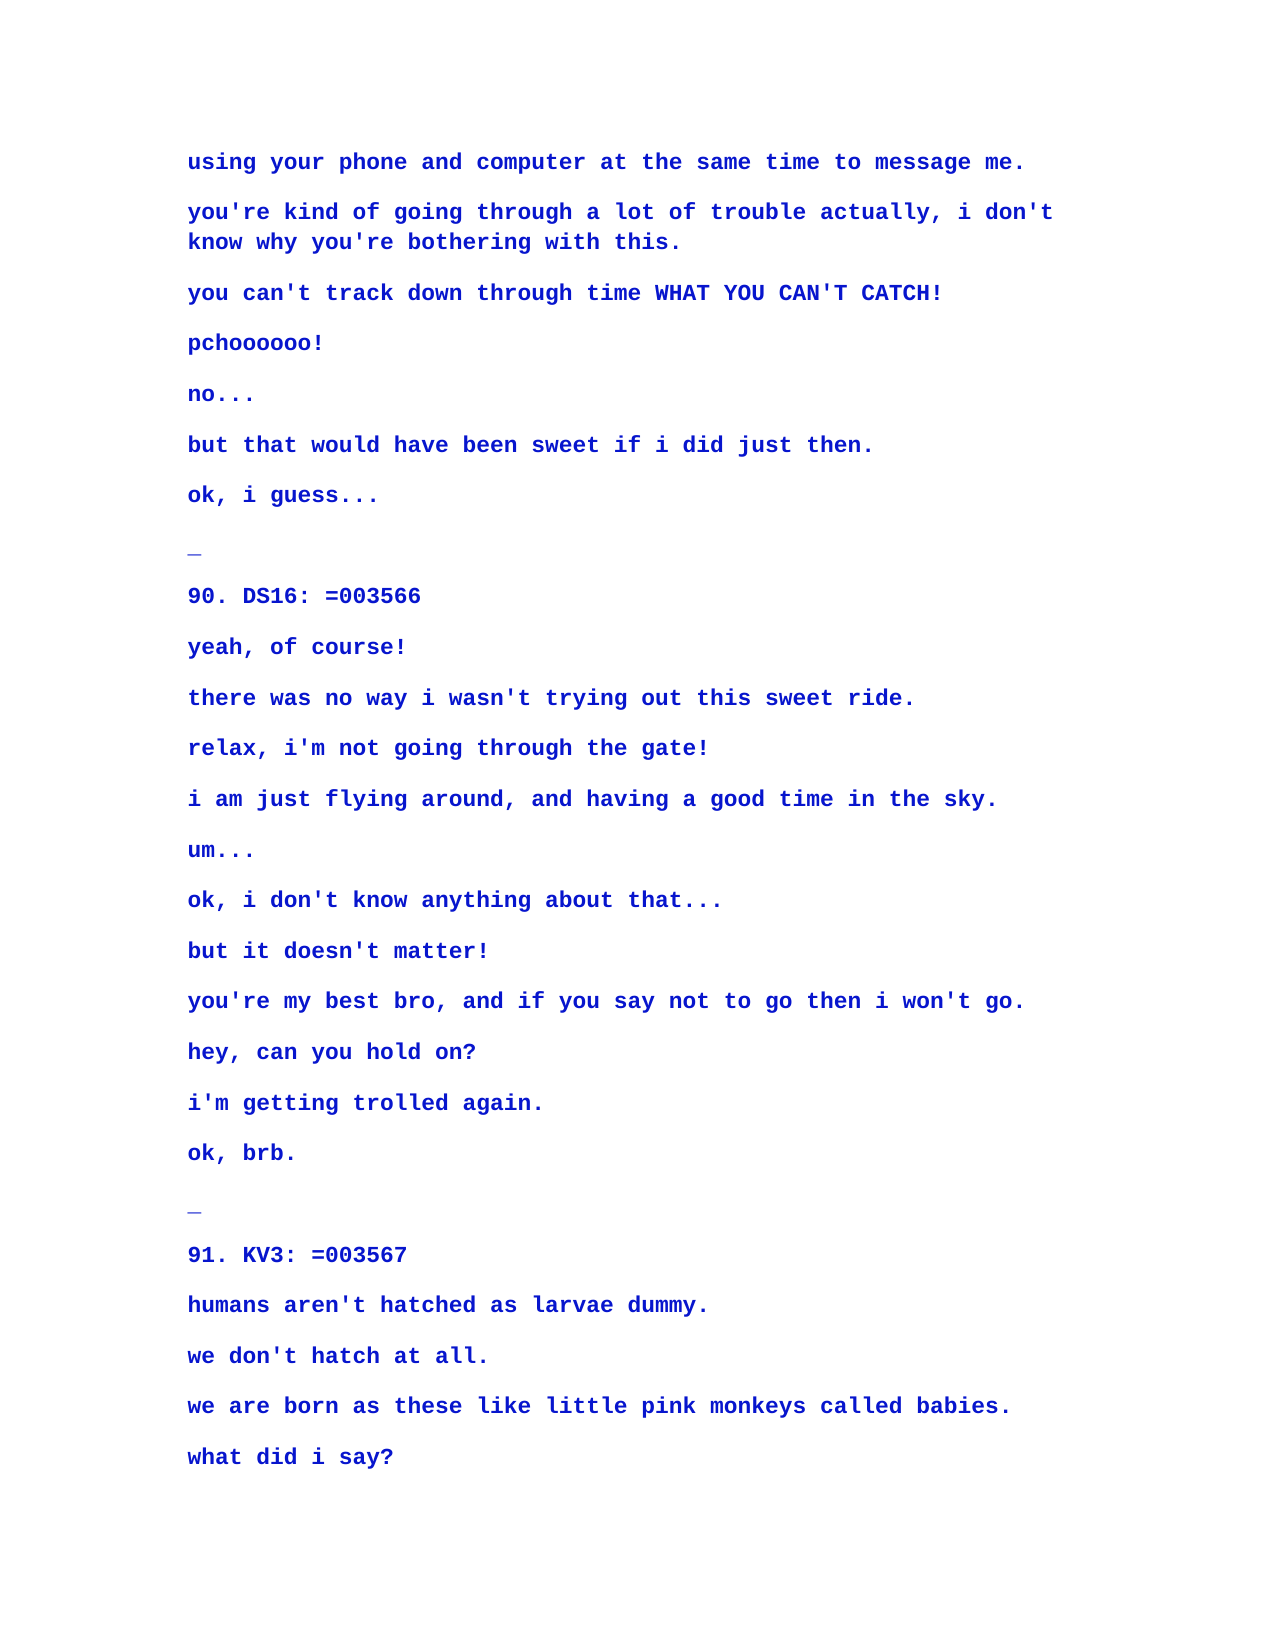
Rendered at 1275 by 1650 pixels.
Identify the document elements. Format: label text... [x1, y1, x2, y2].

text no... [187, 382, 1087, 408]
text we don't hatch at all. [187, 1344, 1087, 1370]
text i'm getting trolled again. [187, 1091, 1087, 1117]
text humans aren't hatched as larvae dummy. [187, 1293, 1087, 1319]
text 90. DS16: =003566 [187, 585, 1087, 611]
text i am just flying around, and having a good time in the sky. [187, 787, 1087, 813]
text but it doesn't matter! [187, 939, 1087, 965]
text you're kind of going through a lot of trouble actually, i don't know why you're bothering with this. [187, 201, 1087, 256]
text um... [187, 838, 1087, 864]
text pchoooooo! [187, 332, 1087, 358]
text what did i say? [187, 1445, 1087, 1471]
text you can't track down through time WHAT YOU CAN'T CATCH! [187, 281, 1087, 307]
text but that would have been sweet if i did just then. [187, 433, 1087, 459]
text ok, i guess... [187, 483, 1087, 509]
text you're my best bro, and if you say not to go then i won't go. [187, 990, 1087, 1016]
text 91. KV3: =003567 [187, 1243, 1087, 1269]
text there was no way i wasn't trying out this sweet ride. [187, 686, 1087, 712]
text ok, brb. [187, 1142, 1087, 1168]
text ok, i don't know anything about that... [187, 888, 1087, 914]
text _ [187, 534, 1087, 560]
text yeah, of course! [187, 635, 1087, 661]
text using your phone and computer at the same time to message me. [187, 150, 1087, 176]
text we are born as these like little pink monkeys called babies. [187, 1395, 1087, 1421]
text relax, i'm not going through the gate! [187, 737, 1087, 763]
text _ [187, 1192, 1087, 1218]
text hey, can you hold on? [187, 1040, 1087, 1066]
